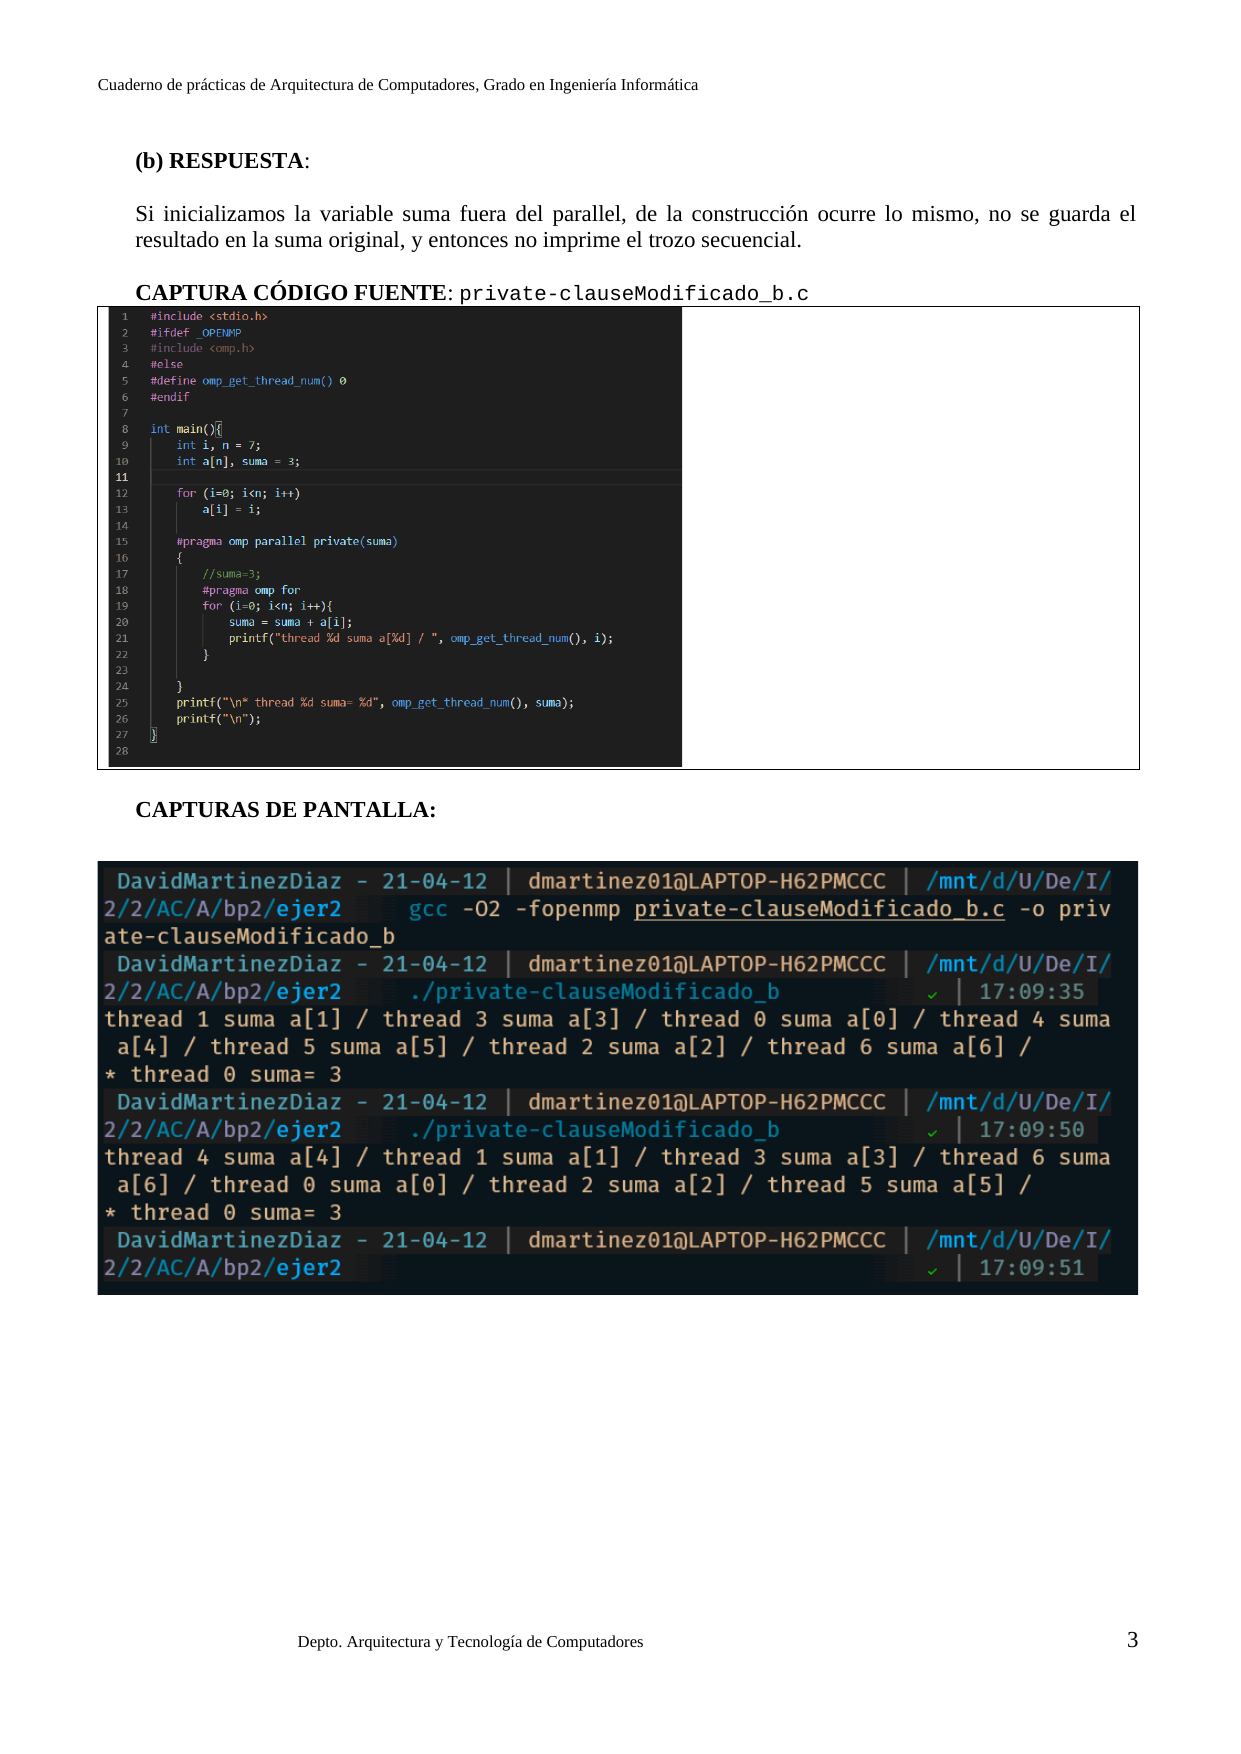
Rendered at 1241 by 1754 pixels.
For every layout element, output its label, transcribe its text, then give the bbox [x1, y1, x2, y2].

text (b) RESPUESTA: [135, 147, 1138, 173]
table_header [98, 307, 1139, 769]
text CAPTURAS DE PANTALLA: [135, 796, 1138, 822]
text CAPTURA CÓDIGO FUENTE: private-clauseModificado_b.c [135, 279, 1138, 306]
text Si inicializamos la variable suma fuera del parallel, de la construcción ocurre lo mismo, no se guarda el resultado en la suma original, y entonces no imprime el trozo secuencial. [135, 199, 1138, 252]
